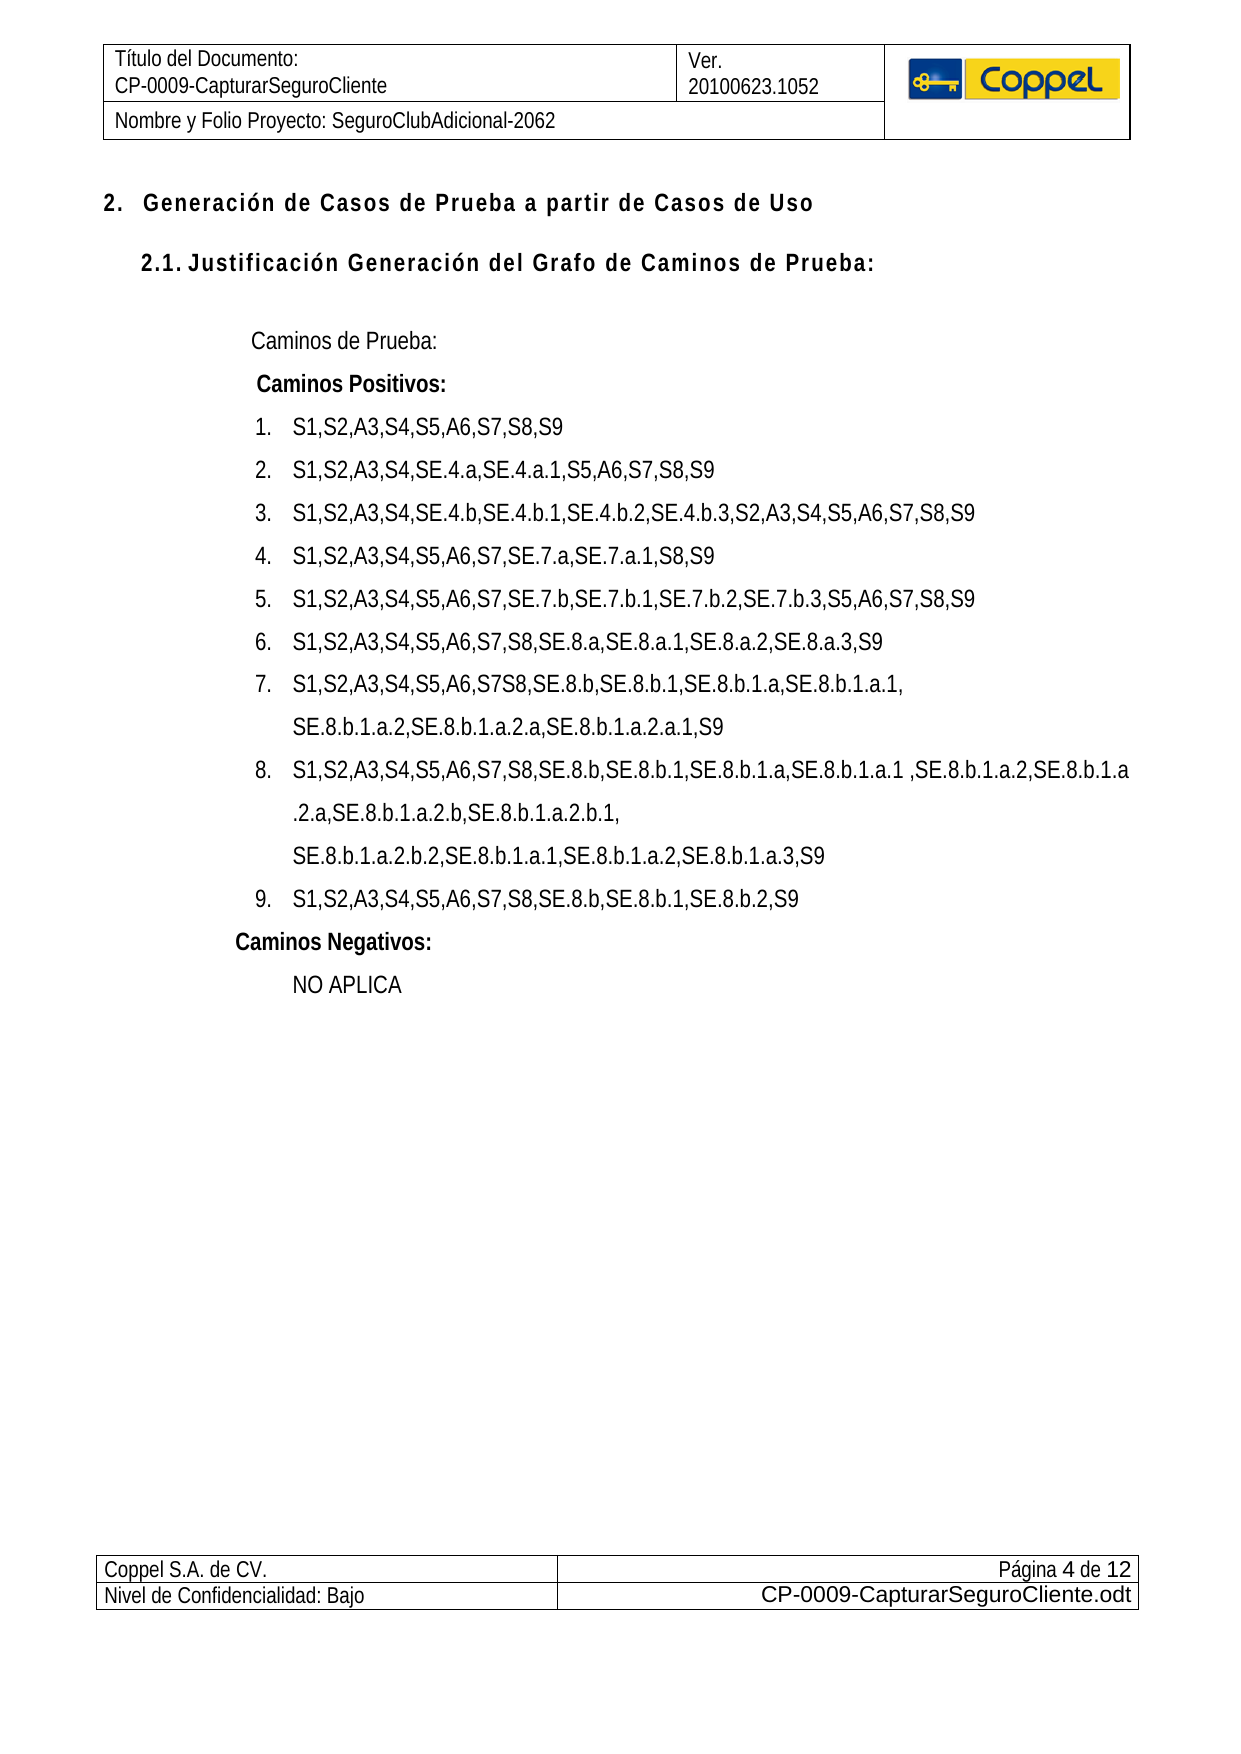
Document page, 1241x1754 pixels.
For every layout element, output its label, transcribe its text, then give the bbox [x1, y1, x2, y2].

list Caminos Negativos: [141, 927, 1131, 956]
text Caminos de Prueba: [251, 326, 1131, 355]
subtitle Justificación Generación del Grafo de Caminos de Prueba: [141, 248, 1131, 277]
list S1,S2,A3,S4,S5,A6,S7S8,SE.8.b,SE.8.b.1,SE.8.b.1.a,SE.8.b.1.a.1, SE.8.b.1.a.2,SE.8.b.1.a.2.a,SE.8.b.1.a.2.a.1,S9 [255, 669, 1131, 741]
list S1,S2,A3,S4,SE.4.a,SE.4.a.1,S5,A6,S7,S8,S9 [255, 455, 1131, 483]
text Caminos Positivos: [251, 369, 1131, 398]
list S1,S2,A3,S4,S5,A6,S7,SE.7.b,SE.7.b.1,SE.7.b.2,SE.7.b.3,S5,A6,S7,S8,S9 [255, 583, 1131, 612]
list S1,S2,A3,S4,S5,A6,S7,SE.7.a,SE.7.a.1,S8,S9 [255, 541, 1131, 569]
list S1,S2,A3,S4,S5,A6,S7,S8,S9 [255, 412, 1131, 441]
subtitle Generación de Casos de Prueba a partir de Casos de Uso [103, 188, 1131, 217]
list S1,S2,A3,S4,SE.4.b,SE.4.b.1,SE.4.b.2,SE.4.b.3,S2,A3,S4,S5,A6,S7,S8,S9 [255, 498, 1131, 526]
list S1,S2,A3,S4,S5,A6,S7,S8,SE.8.b,SE.8.b.1,SE.8.b.2,S9 [255, 884, 1131, 913]
list NO APLICA [255, 970, 1131, 998]
list S1,S2,A3,S4,S5,A6,S7,S8,SE.8.b,SE.8.b.1,SE.8.b.1.a,SE.8.b.1.a.1 ,SE.8.b.1.a.2,SE.8.b.1.a.2.a,SE.8.b.1.a.2.b,SE.8.b.1.a.2.b.1, SE.8.b.1.a.2.b.2,SE.8.b.1.a.1,SE.8.b.1.a.2,SE.8.b.1.a.3,S9 [255, 755, 1131, 870]
list S1,S2,A3,S4,S5,A6,S7,S8,SE.8.a,SE.8.a.1,SE.8.a.2,SE.8.a.3,S9 [255, 626, 1131, 655]
